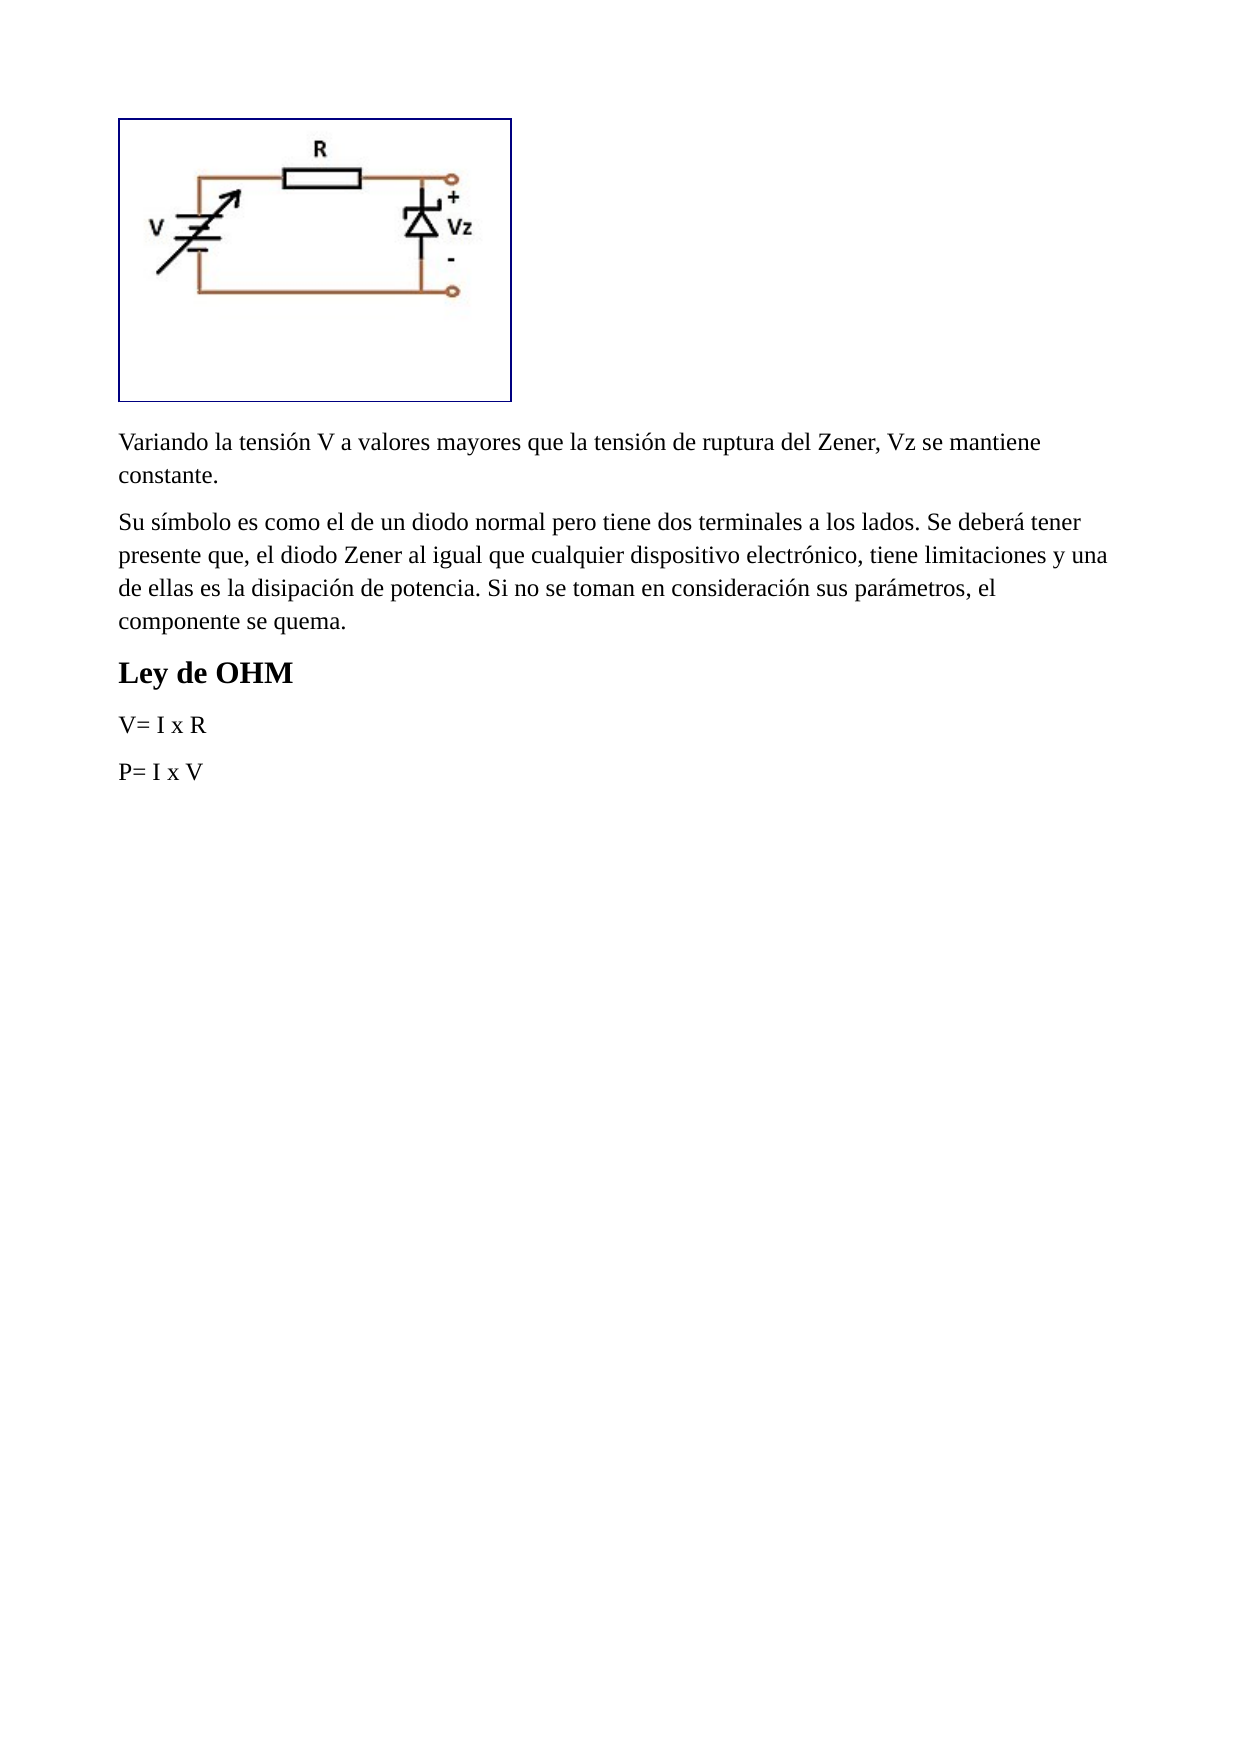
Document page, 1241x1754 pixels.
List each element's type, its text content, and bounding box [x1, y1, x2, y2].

picture [120, 120, 510, 401]
text V= I x R [118, 710, 1122, 739]
text Variando la tensión V a valores mayores que la tensión de ruptura del Zener, Vz se mantiene constante. [118, 427, 1122, 488]
text Su símbolo es como el de un diodo normal pero tiene dos terminales a los lados. Se deberá tener presente que, el diodo Zener al igual que cualquier dispositivo electrónico, tiene limitaciones y una de ellas es la disipación de potencia. Si no se toman en consideración sus parámetros, el componente se quema. [118, 507, 1122, 635]
text Ley de OHM [118, 654, 1122, 690]
text P= I x V [118, 757, 1122, 786]
